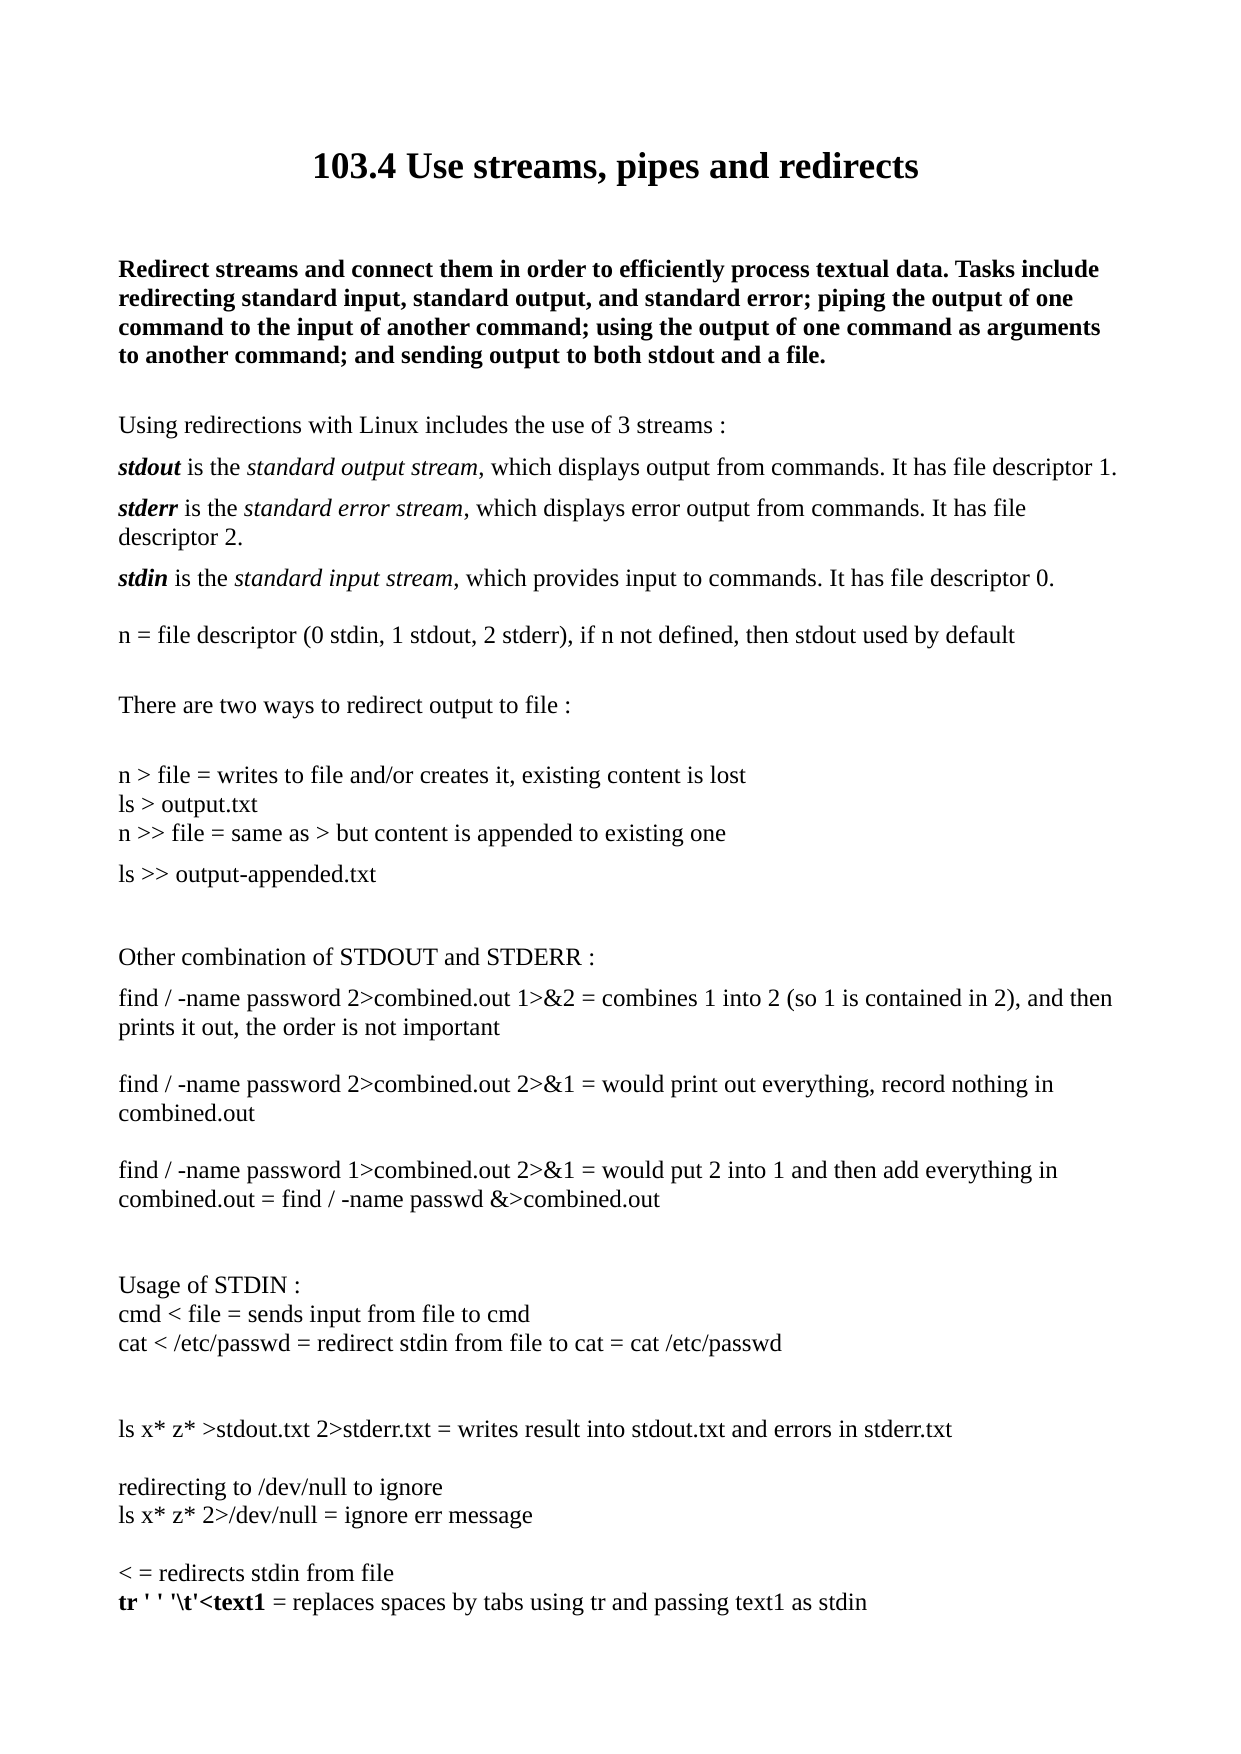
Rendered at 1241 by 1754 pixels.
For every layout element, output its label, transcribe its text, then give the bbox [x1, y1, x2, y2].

text find / -name password 2>combined.out 1>&2 = combines 1 into 2 (so 1 is contained in 2), and then prints it out, the order is not important find / -name password 2>combined.out 2>&1 = would print out everything, record nothing in combined.out find / -name password 1>combined.out 2>&1 = would put 2 into 1 and then add everything in combined.out = find / -name passwd &>combined.out Usage of STDIN : cmd < file = sends input from file to cmd cat < /etc/passwd = redirect stdin from file to cat = cat /etc/passwd ls x* z* >stdout.txt 2>stderr.txt = writes result into stdout.txt and errors in stderr.txt redirecting to /dev/null to ignore ls x* z* 2>/dev/null = ignore err message < = redirects stdin from file tr ' ' '\t'<text1 = replaces spaces by tabs using tr and passing text1 as stdin [118, 983, 1122, 1616]
text Using redirections with Linux includes the use of 3 streams : [118, 382, 1122, 439]
text n > file = writes to file and/or creates it, existing content is lost ls > output.txt n >> file = same as > but content is appended to existing one [118, 761, 1122, 847]
text Redirect streams and connect them in order to efficiently process textual data. Tasks include redirecting standard input, standard output, and standard error; piping the output of one command to the input of another command; using the output of one command as arguments to another command; and sending output to both stdout and a file. [118, 254, 1122, 369]
text Other combination of STDOUT and STDERR : [118, 942, 1122, 971]
text stderr is the standard error stream, which displays error output from commands. It has file descriptor 2. [118, 493, 1122, 551]
subtitle 103.4 Use streams, pipes and redirects [118, 143, 1122, 186]
text stdin is the standard input stream, which provides input to commands. It has file descriptor 0. n = file descriptor (0 stdin, 1 stdout, 2 stderr), if n not defined, then stdout used by default [118, 563, 1122, 678]
text stdout is the standard output stream, which displays output from commands. It has file descriptor 1. [118, 452, 1122, 481]
text ls >> output-appended.txt [118, 859, 1122, 888]
text There are two ways to redirect output to file : [118, 691, 1122, 748]
